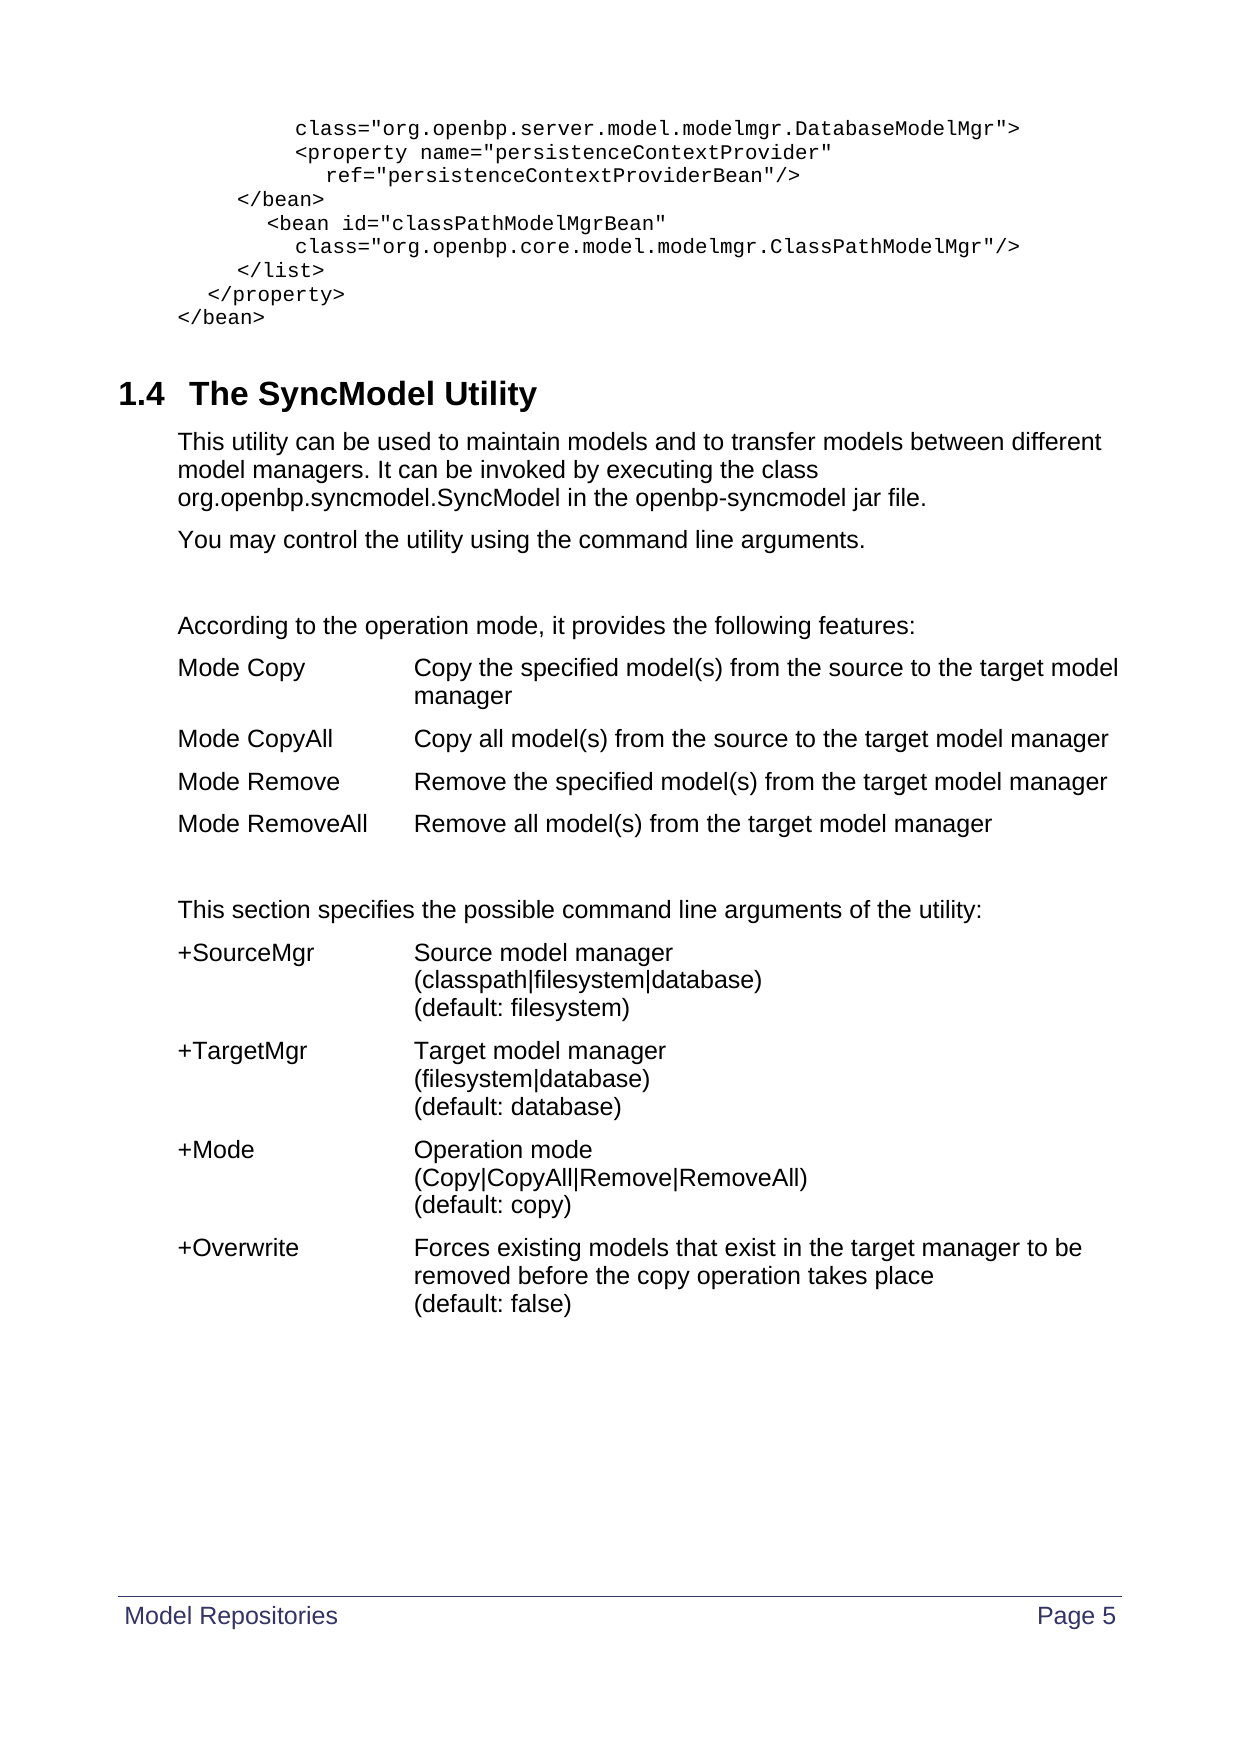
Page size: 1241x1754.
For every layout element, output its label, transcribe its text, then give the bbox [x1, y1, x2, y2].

text class="org.openbp.server.model.modelmgr.DatabaseModelMgr"> <property name="persistenceContextProvider" ref="persistenceContextProviderBean"/> </bean> <bean id="classPathModelMgrBean" class="org.openbp.core.model.modelmgr.ClassPathModelMgr"/> </list> </property> </bean> [177, 118, 1122, 331]
text This section specifies the possible command line arguments of the utility: [177, 896, 1122, 923]
text Mode Copy Copy the specified model(s) from the source to the target model manager [177, 654, 1122, 710]
subtitle The SyncModel Utility [118, 375, 1122, 413]
text +Mode Operation mode (Copy|CopyAll|Remove|RemoveAll) (default: copy) [177, 1135, 1122, 1219]
text You may control the utility using the command line arguments. [177, 526, 1122, 554]
text +SourceMgr Source model manager (classpath|filesystem|database) (default: filesystem) [177, 938, 1122, 1022]
text +TargetMgr Target model manager (filesystem|database) (default: database) [177, 1037, 1122, 1121]
text Mode CopyAll Copy all model(s) from the source to the target model manager [177, 725, 1122, 753]
text This utility can be used to maintain models and to transfer models between different model managers. It can be invoked by executing the class org.openbp.syncmodel.SyncModel in the openbp-syncmodel jar file. [177, 427, 1122, 511]
text +Overwrite Forces existing models that exist in the target manager to be removed before the copy operation takes place (default: false) [177, 1234, 1122, 1318]
text According to the operation mode, it provides the following features: [177, 611, 1122, 639]
text Mode RemoveAll Remove all model(s) from the target model manager [177, 810, 1122, 838]
text Mode Remove Remove the specified model(s) from the target model manager [177, 767, 1122, 795]
